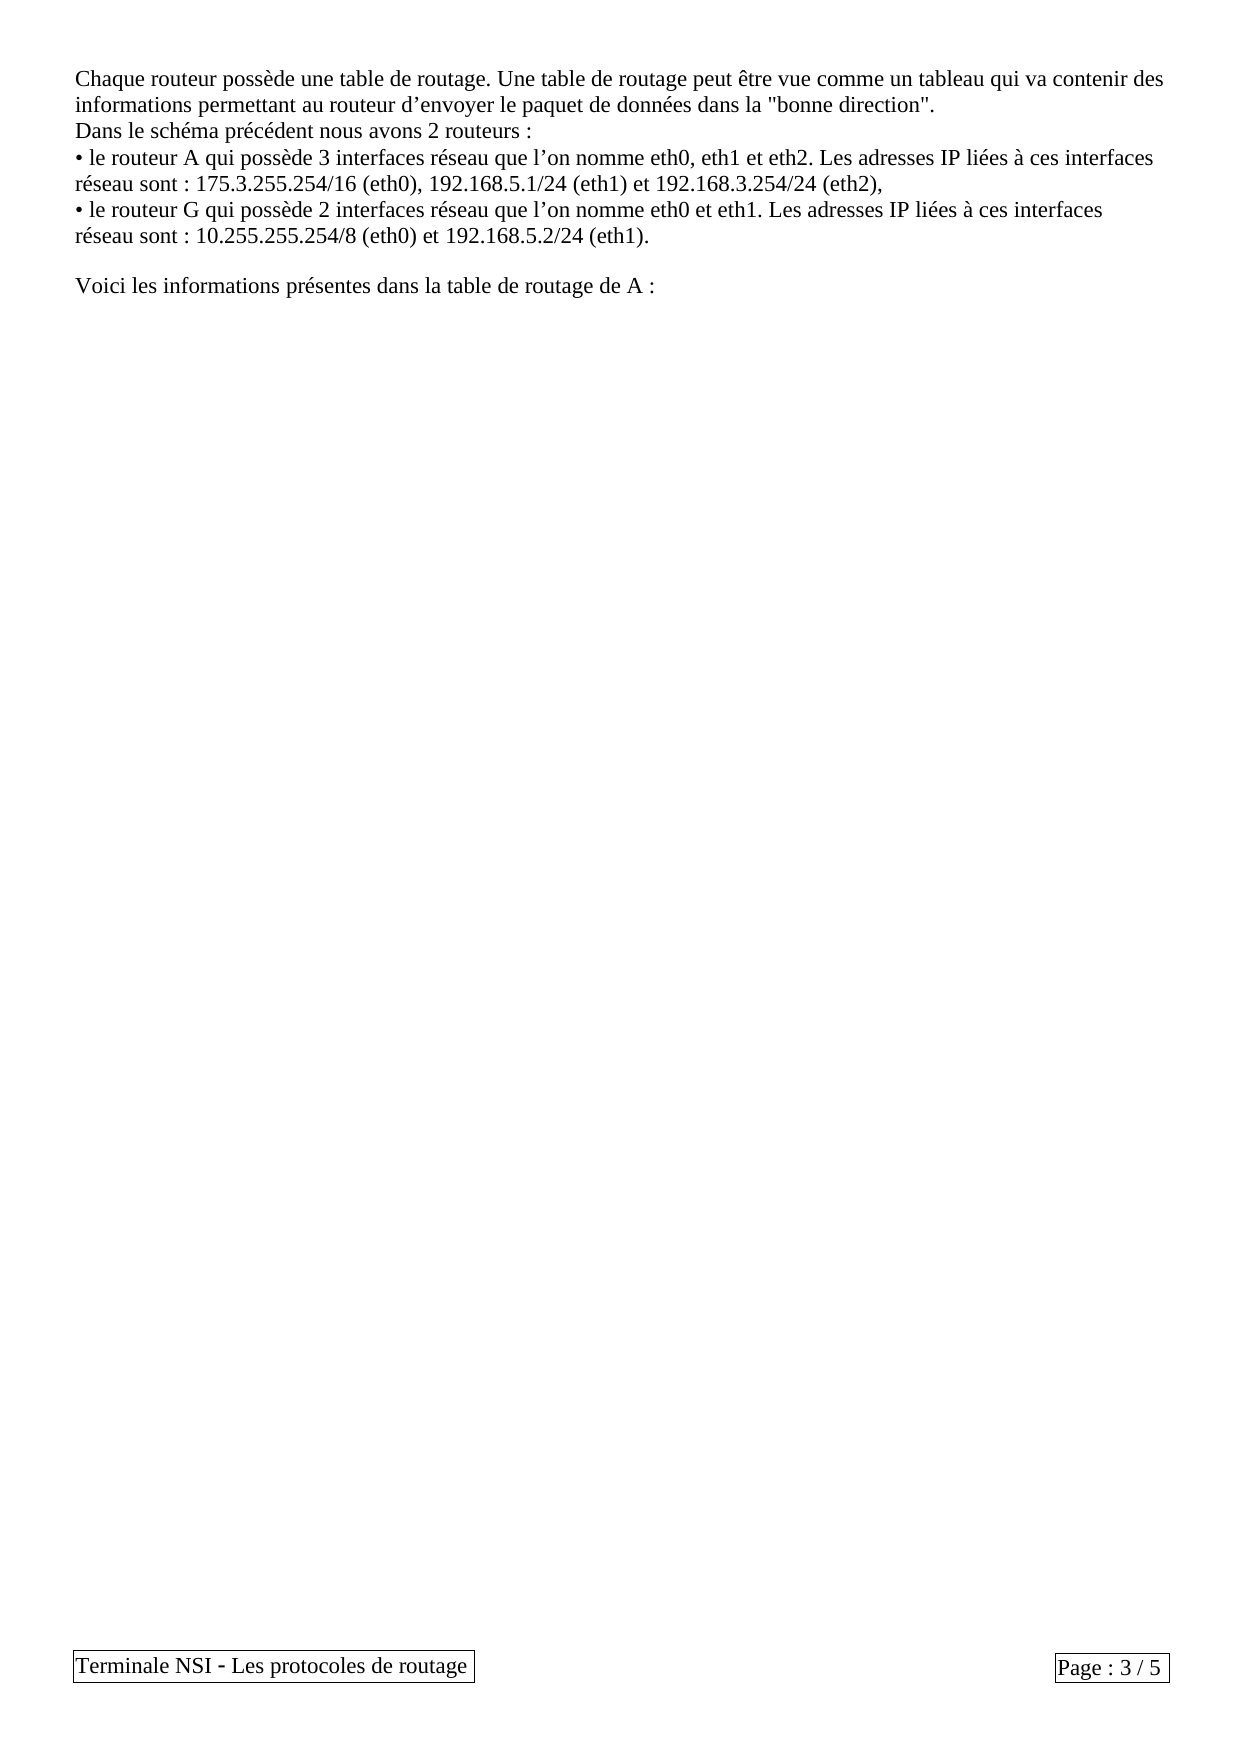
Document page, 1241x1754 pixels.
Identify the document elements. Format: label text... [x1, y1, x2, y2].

text Voici les informations présentes dans la table de routage de A : [75, 272, 1188, 298]
list le routeur G qui possède 2 interfaces réseau que l’on nomme eth0 et eth1. Les adresses IP liées à ces interfaces réseau sont : 10.255.255.254/8 (eth0) et 192.168.5.2/24 (eth1). [75, 196, 1104, 249]
text Dans le schéma précédent nous avons 2 routeurs : [75, 117, 1188, 143]
list le routeur A qui possède 3 interfaces réseau que l’on nomme eth0, eth1 et eth2. Les adresses IP liées à ces interfaces réseau sont : 175.3.255.254/16 (eth0), 192.168.5.1/24 (eth1) et 192.168.3.254/24 (eth2), [75, 143, 1155, 196]
text Chaque routeur possède une table de routage. Une table de routage peut être vue comme un tableau qui va contenir des informations permettant au routeur d’envoyer le paquet de données dans la "bonne direction". [75, 64, 1167, 117]
